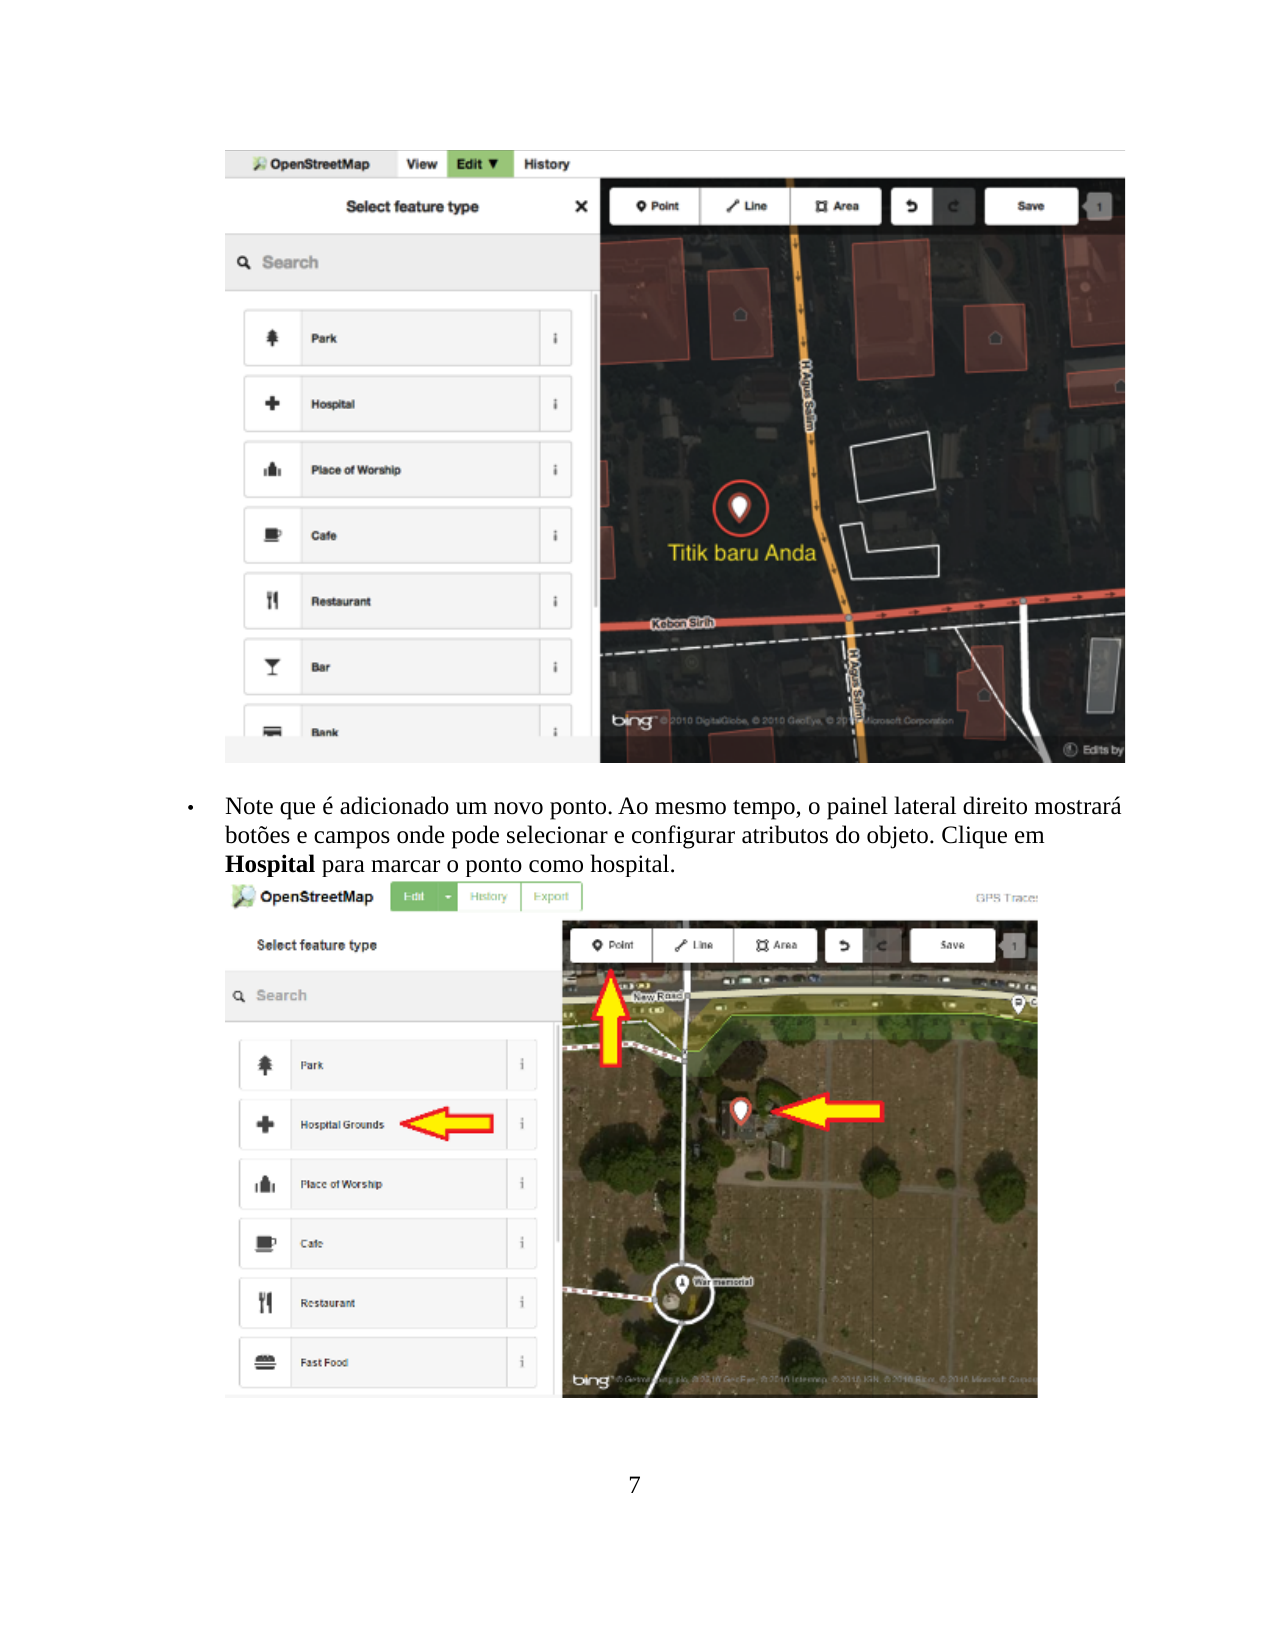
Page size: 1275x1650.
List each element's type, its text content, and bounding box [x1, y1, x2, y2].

picture [225, 877, 1038, 1398]
picture [225, 150, 1125, 763]
list [187, 150, 1125, 791]
list Note que é adicionado um novo ponto. Ao mesmo tempo, o painel lateral direito mostrará botões e campos onde pode selecionar e configurar atributos do objeto. Clique em Hospital para marcar o ponto como hospital. [187, 791, 1125, 1427]
